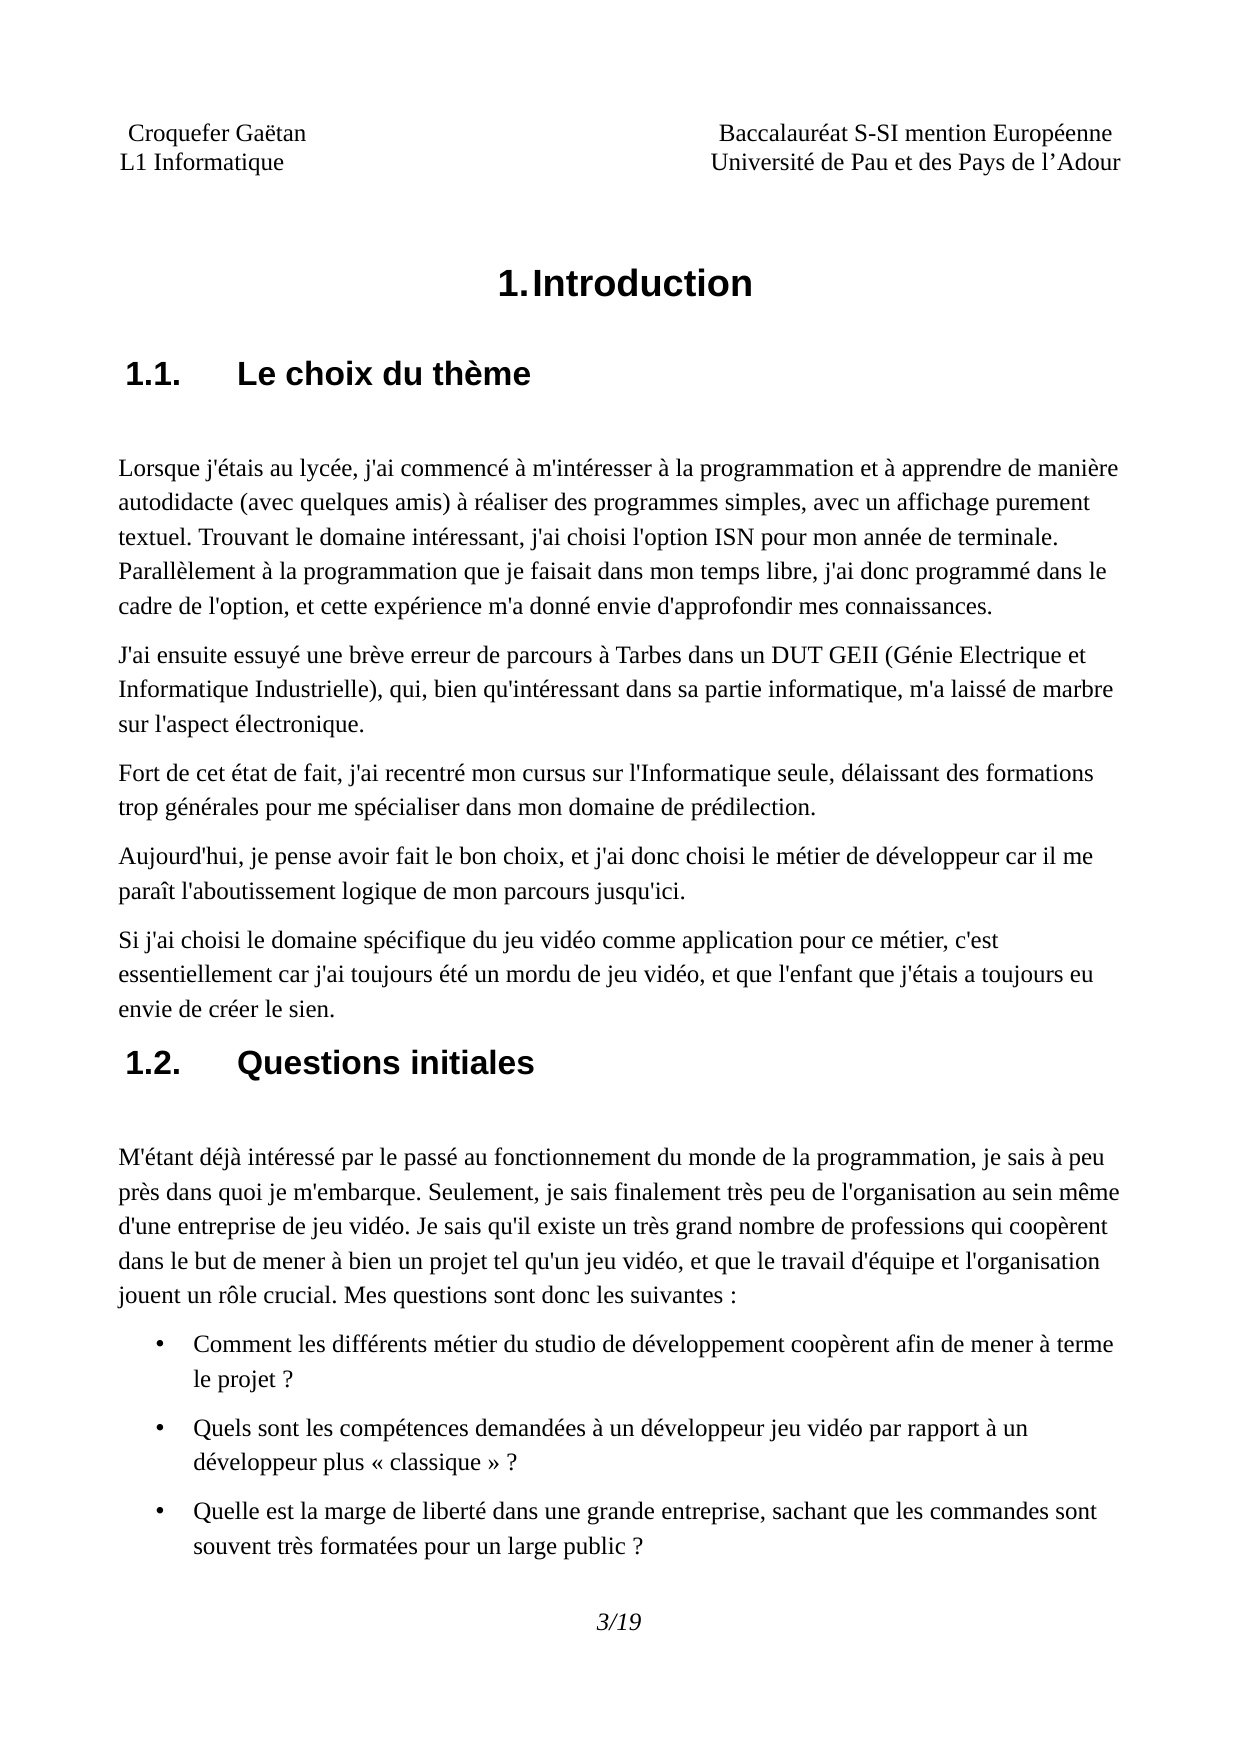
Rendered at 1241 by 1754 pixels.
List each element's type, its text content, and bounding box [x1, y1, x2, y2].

list Quels sont les compétences demandées à un développeur jeu vidéo par rapport à un développeur plus « classique » ? [156, 1413, 1122, 1476]
subtitle Le choix du thème [116, 353, 1122, 392]
text Aujourd'hui, je pense avoir fait le bon choix, et j'ai donc choisi le métier de développeur car il me paraît l'aboutissement logique de mon parcours jusqu'ici. [118, 841, 1122, 904]
text Si j'ai choisi le domaine spécifique du jeu vidéo comme application pour ce métier, c'est essentiellement car j'ai toujours été un mordu de jeu vidéo, et que l'enfant que j'étais a toujours eu envie de créer le sien. [118, 925, 1122, 1023]
subtitle Questions initiales [116, 1043, 1122, 1082]
subtitle Introduction [118, 261, 1122, 304]
text J'ai ensuite essuyé une brève erreur de parcours à Tarbes dans un DUT GEII (Génie Electrique et Informatique Industrielle), qui, bien qu'intéressant dans sa partie informatique, m'a laissé de marbre sur l'aspect électronique. [118, 640, 1122, 737]
list Quelle est la marge de liberté dans une grande entreprise, sachant que les commandes sont souvent très formatées pour un large public ? [156, 1496, 1122, 1560]
list Comment les différents métier du studio de développement coopèrent afin de mener à terme le projet ? [156, 1329, 1122, 1393]
text Lorsque j'étais au lycée, j'ai commencé à m'intéresser à la programmation et à apprendre de manière autodidacte (avec quelques amis) à réaliser des programmes simples, avec un affichage purement textuel. Trouvant le domaine intéressant, j'ai choisi l'option ISN pour mon année de terminale. Parallèlement à la programmation que je faisait dans mon temps libre, j'ai donc programmé dans le cadre de l'option, et cette expérience m'a donné envie d'approfondir mes connaissances. [118, 453, 1122, 619]
text M'étant déjà intéressé par le passé au fonctionnement du monde de la programmation, je sais à peu près dans quoi je m'embarque. Seulement, je sais finalement très peu de l'organisation au sein même d'une entreprise de jeu vidéo. Je sais qu'il existe un très grand nombre de professions qui coopèrent dans le but de mener à bien un projet tel qu'un jeu vidéo, et que le travail d'équipe et l'organisation jouent un rôle crucial. Mes questions sont donc les suivantes : [118, 1142, 1122, 1309]
text Fort de cet état de fait, j'ai recentré mon cursus sur l'Informatique seule, délaissant des formations trop générales pour me spécialiser dans mon domaine de prédilection. [118, 758, 1122, 821]
